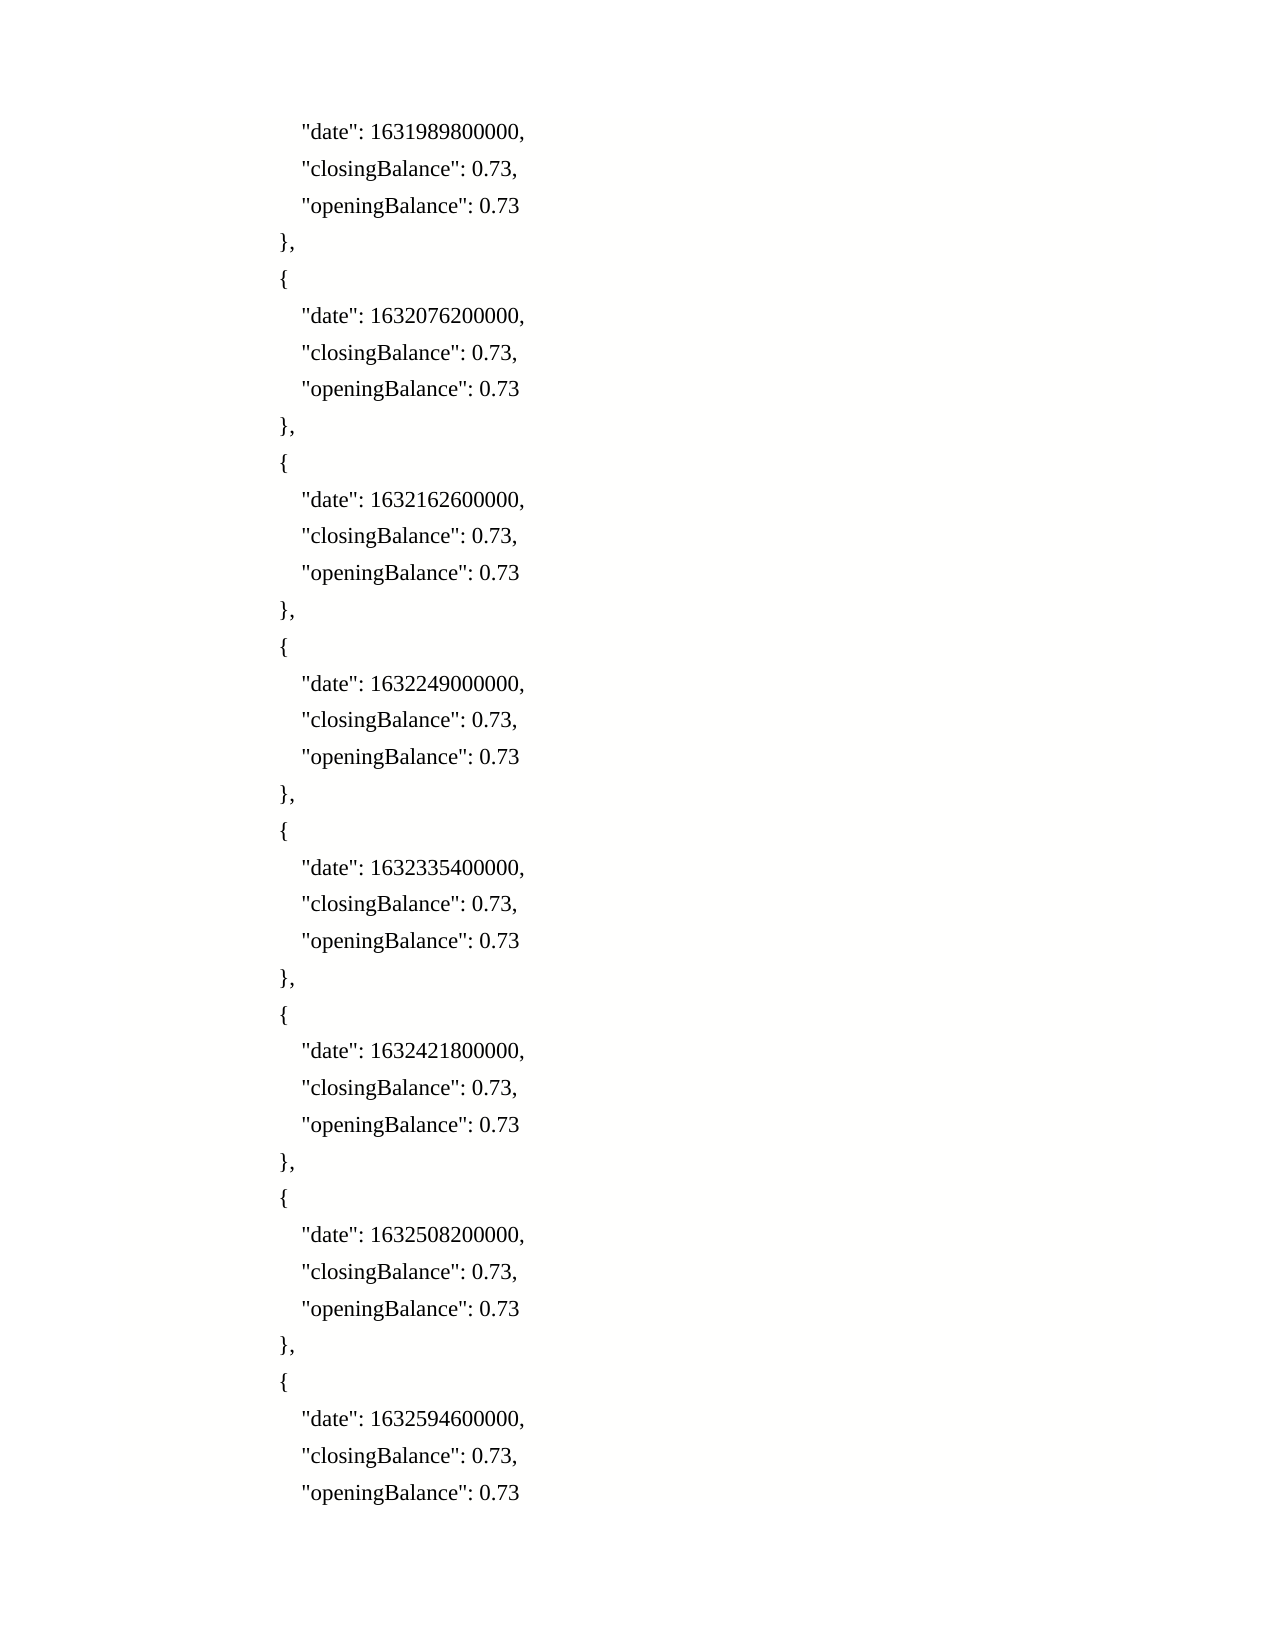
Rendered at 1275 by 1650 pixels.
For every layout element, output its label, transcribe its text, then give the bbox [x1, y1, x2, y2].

text }, [118, 228, 1157, 255]
text "closingBalance": 0.73, [118, 523, 1157, 549]
text "openingBalance": 0.73 [118, 1479, 1157, 1505]
text { [118, 265, 1157, 292]
text }, [118, 412, 1157, 439]
text "openingBalance": 0.73 [118, 1111, 1157, 1137]
text "openingBalance": 0.73 [118, 743, 1157, 769]
text "closingBalance": 0.73, [118, 1074, 1157, 1101]
text }, [118, 596, 1157, 622]
text { [118, 633, 1157, 659]
text }, [118, 1148, 1157, 1174]
text { [118, 1001, 1157, 1027]
text "closingBalance": 0.73, [118, 1442, 1157, 1468]
text "openingBalance": 0.73 [118, 1295, 1157, 1321]
text "closingBalance": 0.73, [118, 339, 1157, 365]
text }, [118, 964, 1157, 990]
text "date": 1632594600000, [118, 1405, 1157, 1431]
text "date": 1632421800000, [118, 1037, 1157, 1064]
text { [118, 1184, 1157, 1211]
text }, [118, 780, 1157, 806]
text "closingBalance": 0.73, [118, 1258, 1157, 1284]
text { [118, 817, 1157, 843]
text "date": 1632335400000, [118, 853, 1157, 880]
text "openingBalance": 0.73 [118, 192, 1157, 218]
text "openingBalance": 0.73 [118, 927, 1157, 953]
text }, [118, 1332, 1157, 1358]
text "date": 1632249000000, [118, 670, 1157, 696]
text "closingBalance": 0.73, [118, 706, 1157, 733]
text "openingBalance": 0.73 [118, 559, 1157, 586]
text "date": 1631989800000, [118, 118, 1157, 144]
text { [118, 449, 1157, 475]
text "closingBalance": 0.73, [118, 890, 1157, 917]
text "closingBalance": 0.73, [118, 155, 1157, 181]
text "date": 1632508200000, [118, 1221, 1157, 1248]
text "openingBalance": 0.73 [118, 376, 1157, 402]
text "date": 1632076200000, [118, 302, 1157, 328]
text { [118, 1368, 1157, 1395]
text "date": 1632162600000, [118, 486, 1157, 512]
